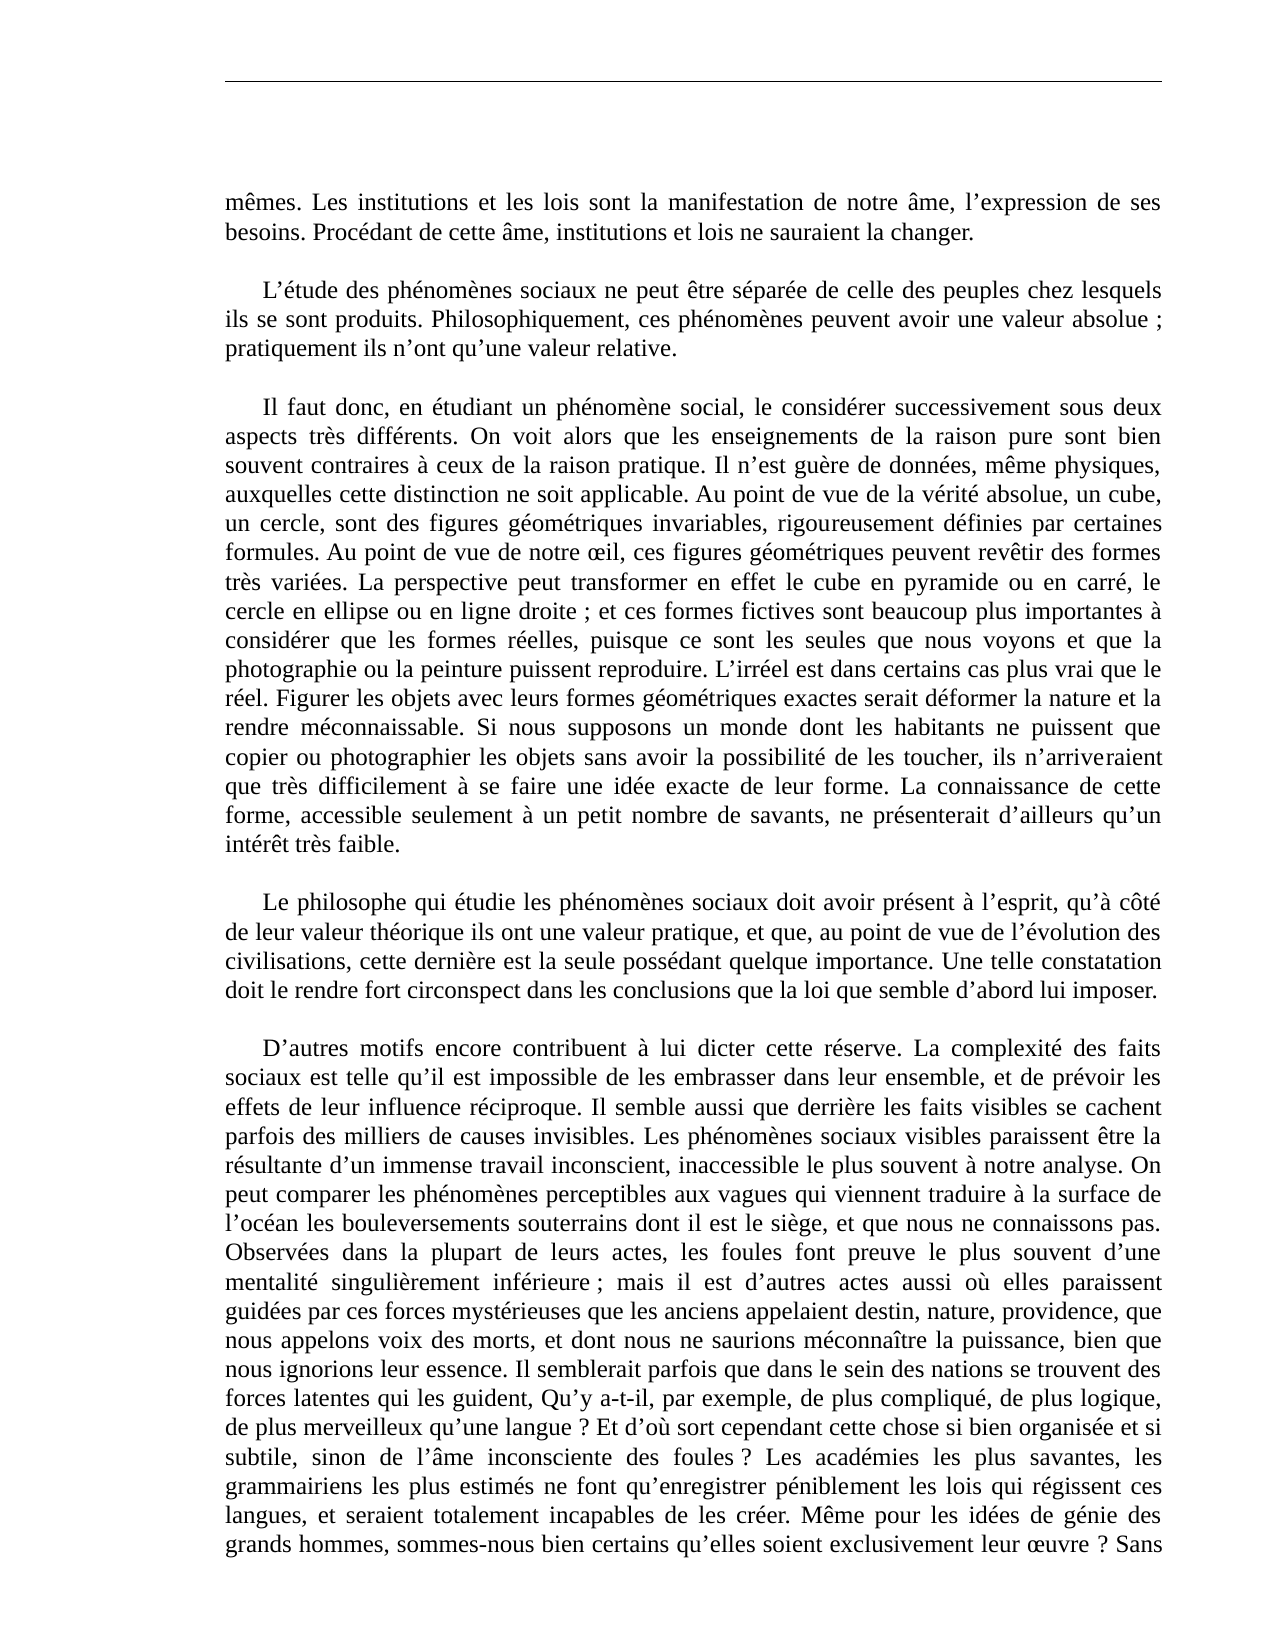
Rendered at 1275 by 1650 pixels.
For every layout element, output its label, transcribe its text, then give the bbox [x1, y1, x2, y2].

text L’étude des phénomènes sociaux ne peut être séparée de celle des peuples chez lesquels ils se sont produits. Philosophiquement, ces phénomènes peuvent avoir une valeur absolue ; pratiquement ils n’ont qu’une valeur relative. [225, 275, 1162, 362]
text Le philosophe qui étudie les phénomènes sociaux doit avoir présent à l’esprit, qu’à côté de leur valeur théorique ils ont une valeur pratique, et que, au point de vue de l’évolution des civilisations, cette dernière est la seule possédant quelque importance. Une telle constatation doit le rendre fort circonspect dans les conclusions que la loi que semble d’abord lui imposer. [225, 887, 1162, 1004]
text D’autres motifs encore contribuent à lui dicter cette réserve. La complexité des faits sociaux est telle qu’il est impossible de les embrasser dans leur ensemble, et de prévoir les effets de leur influence réciproque. Il semble aussi que derrière les faits visibles se cachent parfois des milliers de causes invisibles. Les phénomènes sociaux visibles paraissent être la résultante d’un immense travail inconscient, inaccessible le plus souvent à notre analyse. On peut comparer les phénomènes perceptibles aux vagues qui viennent traduire à la surface de l’océan les bouleversements souterrains dont il est le siège, et que nous ne connaissons pas. Observées dans la plupart de leurs actes, les foules font preuve le plus souvent d’une mentalité singulièrement infé­rieure ; mais il est d’autres actes aussi où elles paraissent guidées par ces forces mystérieuses que les anciens appelaient destin, nature, providence, que nous appelons voix des morts, et dont nous ne saurions méconnaître la puissance, bien que nous ignorions leur essence. Il semblerait parfois que dans le sein des nations se trouvent des forces latentes qui les guident, Qu’y a-t-il, par exemple, de plus compliqué, de plus logique, de plus merveilleux qu’une langue ? Et d’où sort cependant cette chose si bien organisée et si subtile, sinon de l’âme inconsciente des foules ? Les académies les plus savantes, les grammairiens les plus estimés ne font qu’enregistrer pénible­ment les lois qui régissent ces langues, et seraient totalement incapables de les créer. Même pour les idées de génie des grands hommes, sommes-nous bien certains qu’elles soient exclusivement leur œuvre ? Sans [225, 1033, 1162, 1558]
text mêmes. Les institutions et les lois sont la manifestation de notre âme, l’expression de ses besoins. Procédant de cette âme, institutions et lois ne sauraient la changer. [225, 187, 1162, 246]
text Il faut donc, en étudiant un phénomène social, le considérer successivement sous deux aspects très différents. On voit alors que les enseignements de la raison pure sont bien souvent contraires à ceux de la raison pratique. Il n’est guère de données, même physiques, auxquelles cette distinction ne soit applicable. Au point de vue de la vérité absolue, un cube, un cercle, sont des figures géométriques invariables, rigou­reusement définies par certaines formules. Au point de vue de notre œil, ces figures géométriques peuvent revêtir des formes très variées. La perspective peut transformer en effet le cube en pyramide ou en carré, le cercle en ellipse ou en ligne droite ; et ces formes fictives sont beaucoup plus importantes à considérer que les formes réelles, puisque ce sont les seules que nous voyons et que la photographie ou la peinture puissent reproduire. L’irréel est dans certains cas plus vrai que le réel. Figurer les objets avec leurs formes géométriques exactes serait déformer la nature et la rendre méconnaissable. Si nous supposons un monde dont les habitants ne puissent que copier ou photographier les objets sans avoir la possibilité de les toucher, ils n’arrive­raient que très difficilement à se faire une idée exacte de leur forme. La connaissance de cette forme, accessible seulement à un petit nombre de savants, ne présenterait d’ailleurs qu’un intérêt très faible. [225, 392, 1162, 858]
